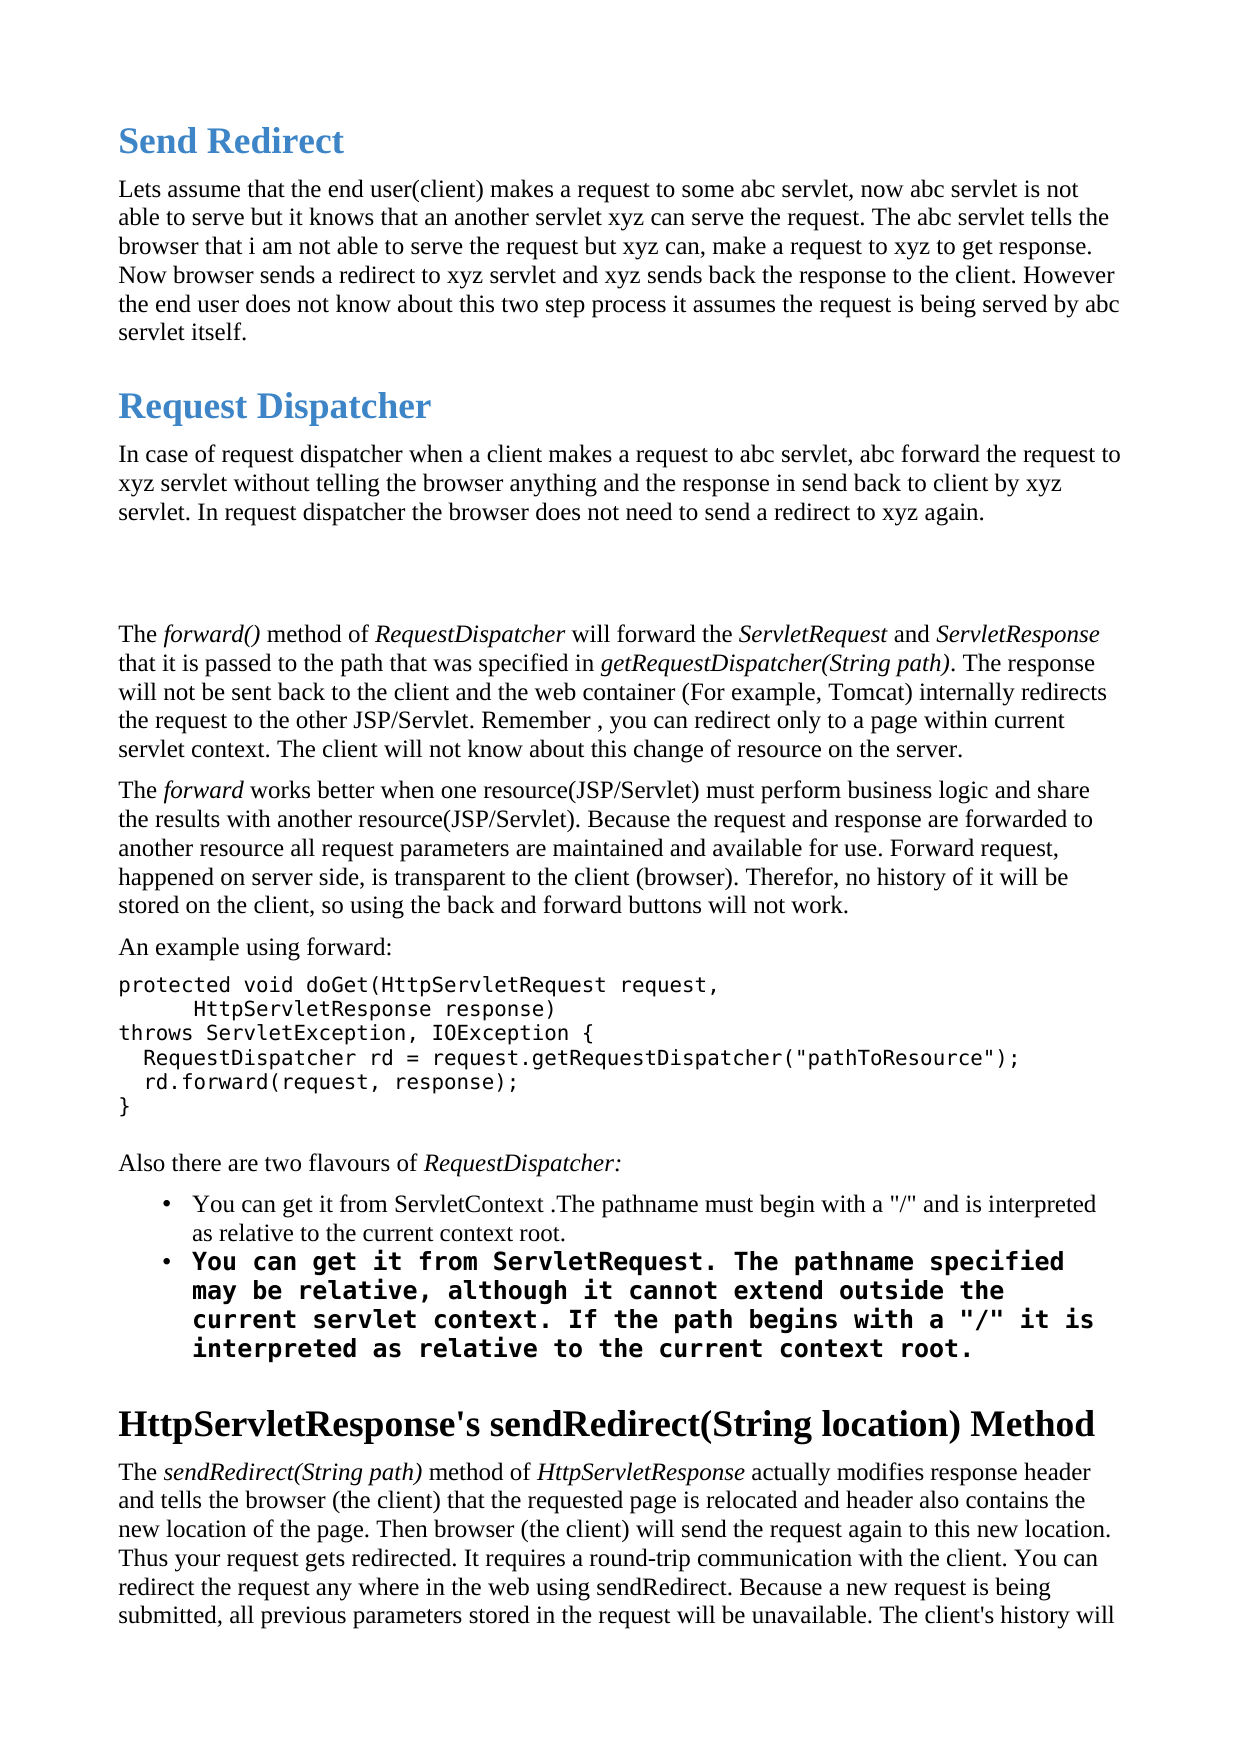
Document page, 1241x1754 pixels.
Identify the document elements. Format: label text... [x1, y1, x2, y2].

text protected void doGet(HttpServletRequest request, [118, 973, 1122, 997]
text The forward() method of RequestDispatcher will forward the ServletRequest and ServletResponse that it is passed to the path that was specified in getRequestDispatcher(String path). The response will not be sent back to the client and the web container (For example, Tomcat) internally redirects the request to the other JSP/Servlet. Remember , you can redirect only to a page within current servlet context. The client will not know about this change of resource on the server. [118, 619, 1122, 763]
list You can get it from ServletContext .The pathname must begin with a "/" and is interpreted as relative to the current context root. [162, 1189, 1122, 1247]
text An example using forward: [118, 932, 1122, 960]
text throws ServletException, IOException { [118, 1021, 1122, 1046]
text HttpServletResponse response) [118, 997, 1122, 1021]
text Request Dispatcher [118, 384, 1122, 427]
text In case of request dispatcher when a client makes a request to abc servlet, abc forward the request to xyz servlet without telling the browser anything and the response in send back to client by xyz servlet. In request dispatcher the browser does not need to send a redirect to xyz again. [118, 439, 1122, 526]
text RequestDispatcher rd = request.getRequestDispatcher("pathToResource"); [118, 1046, 1122, 1070]
list You can get it from ServletRequest. The pathname specified may be relative, although it cannot extend outside the current servlet context. If the path begins with a "/" it is interpreted as relative to the current context root. [162, 1247, 1122, 1363]
text HttpServletResponse's sendRedirect(String location) Method [118, 1401, 1122, 1444]
text rd.forward(request, response); [118, 1070, 1122, 1094]
text The forward works better when one resource(JSP/Servlet) must perform business logic and share the results with another resource(JSP/Servlet). Because the request and response are forwarded to another resource all request parameters are maintained and available for use. Forward request, happened on server side, is transparent to the client (browser). Therefor, no history of it will be stored on the client, so using the back and forward buttons will not work. [118, 775, 1122, 919]
text Send Redirect [118, 118, 1122, 161]
text The sendRedirect(String path) method of HttpServletResponse actually modifies response header and tells the browser (the client) that the requested page is relocated and header also contains the new location of the page. Then browser (the client) will send the request again to this new location. Thus your request gets redirected. It requires a round-trip communication with the client. You can redirect the request any where in the web using sendRedirect. Because a new request is being submitted, all previous parameters stored in the request will be unavailable. The client's history will [118, 1457, 1122, 1629]
text Lets assume that the end user(client) makes a request to some abc servlet, now abc servlet is not able to serve but it knows that an another servlet xyz can serve the request. The abc servlet tells the browser that i am not able to serve the request but xyz can, make a request to xyz to get response. Now browser sends a redirect to xyz servlet and xyz sends back the response to the client. However the end user does not know about this two step process it assumes the request is being served by abc servlet itself. [118, 174, 1122, 346]
text Also there are two flavours of RequestDispatcher: [118, 1148, 1122, 1177]
text } [118, 1094, 1122, 1118]
